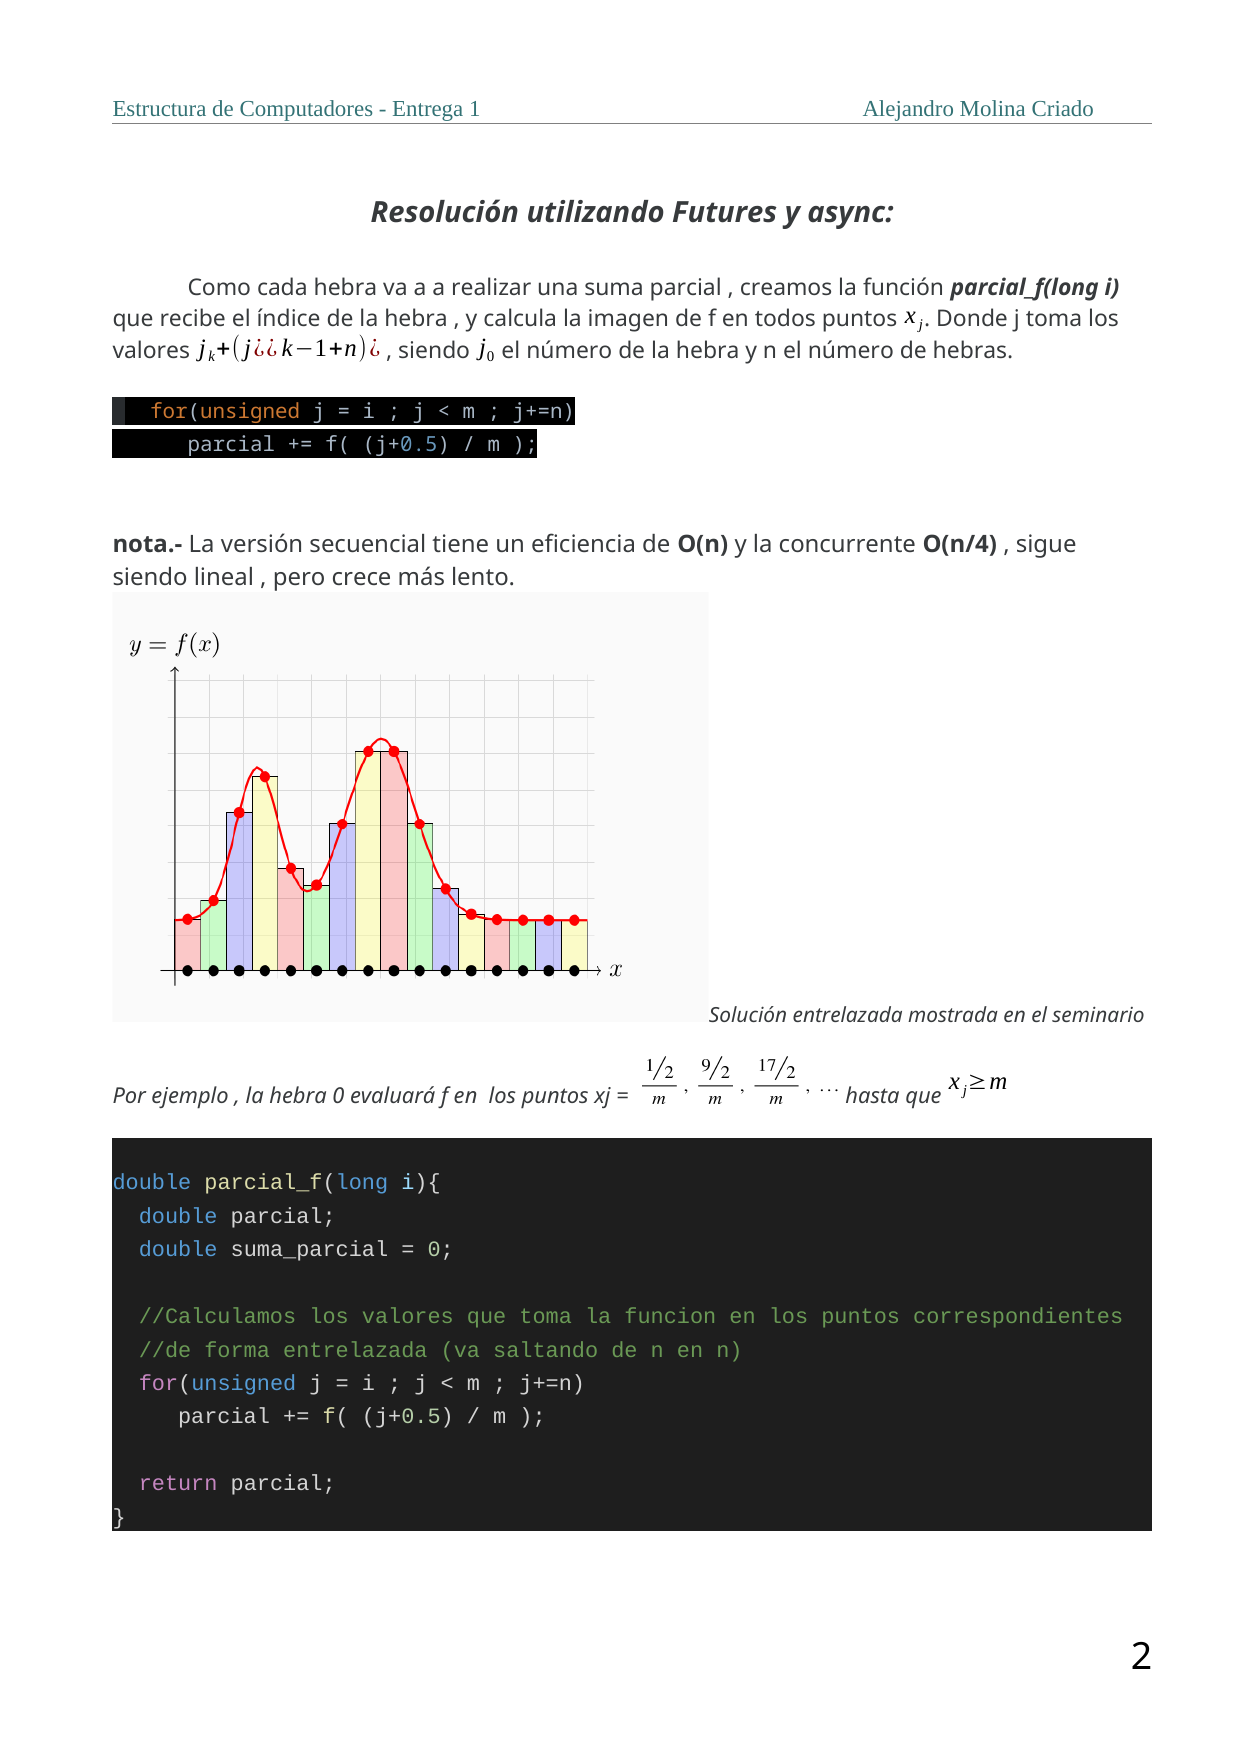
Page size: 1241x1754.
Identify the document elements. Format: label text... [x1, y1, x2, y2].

text } [112, 1506, 1152, 1531]
text Como cada hebra va a a realizar una suma parcial , creamos la función parcial_f(long i) que recibe el índice de la hebra , y calcula la imagen de f en todos puntos . Donde j toma los valores , siendo el número de la hebra y n el número de hebras. [112, 271, 1152, 365]
text Por ejemplo , la hebra 0 evaluará f en los puntos xj = hasta que [112, 1057, 1152, 1110]
picture [640, 1056, 840, 1104]
text //de forma entrelazada (va saltando de n en n) [112, 1339, 1152, 1363]
text for(unsigned j = i ; j < m ; j+=n) [112, 1372, 1152, 1397]
text Solución entrelazada mostrada en el seminario [112, 592, 1152, 1028]
picture [112, 592, 709, 1022]
text double parcial_f(long i){ [112, 1172, 1152, 1196]
text parcial += f( (j+0.5) / m ); [112, 1406, 1152, 1430]
text return parcial; [112, 1472, 1152, 1497]
text Resolución utilizando Futures y async: [112, 191, 1152, 231]
text double parcial; [112, 1205, 1152, 1230]
text for(unsigned j = i ; j < m ; j+=n) parcial += f( (j+0.5) / m ); [112, 397, 1152, 458]
text nota.- La versión secuencial tiene un eficiencia de O(n) y la concurrente O(n/4) , sigue siendo lineal , pero crece más lento. [112, 527, 1152, 592]
text //Calculamos los valores que toma la funcion en los puntos correspondientes [112, 1305, 1152, 1330]
text double suma_parcial = 0; [112, 1238, 1152, 1263]
